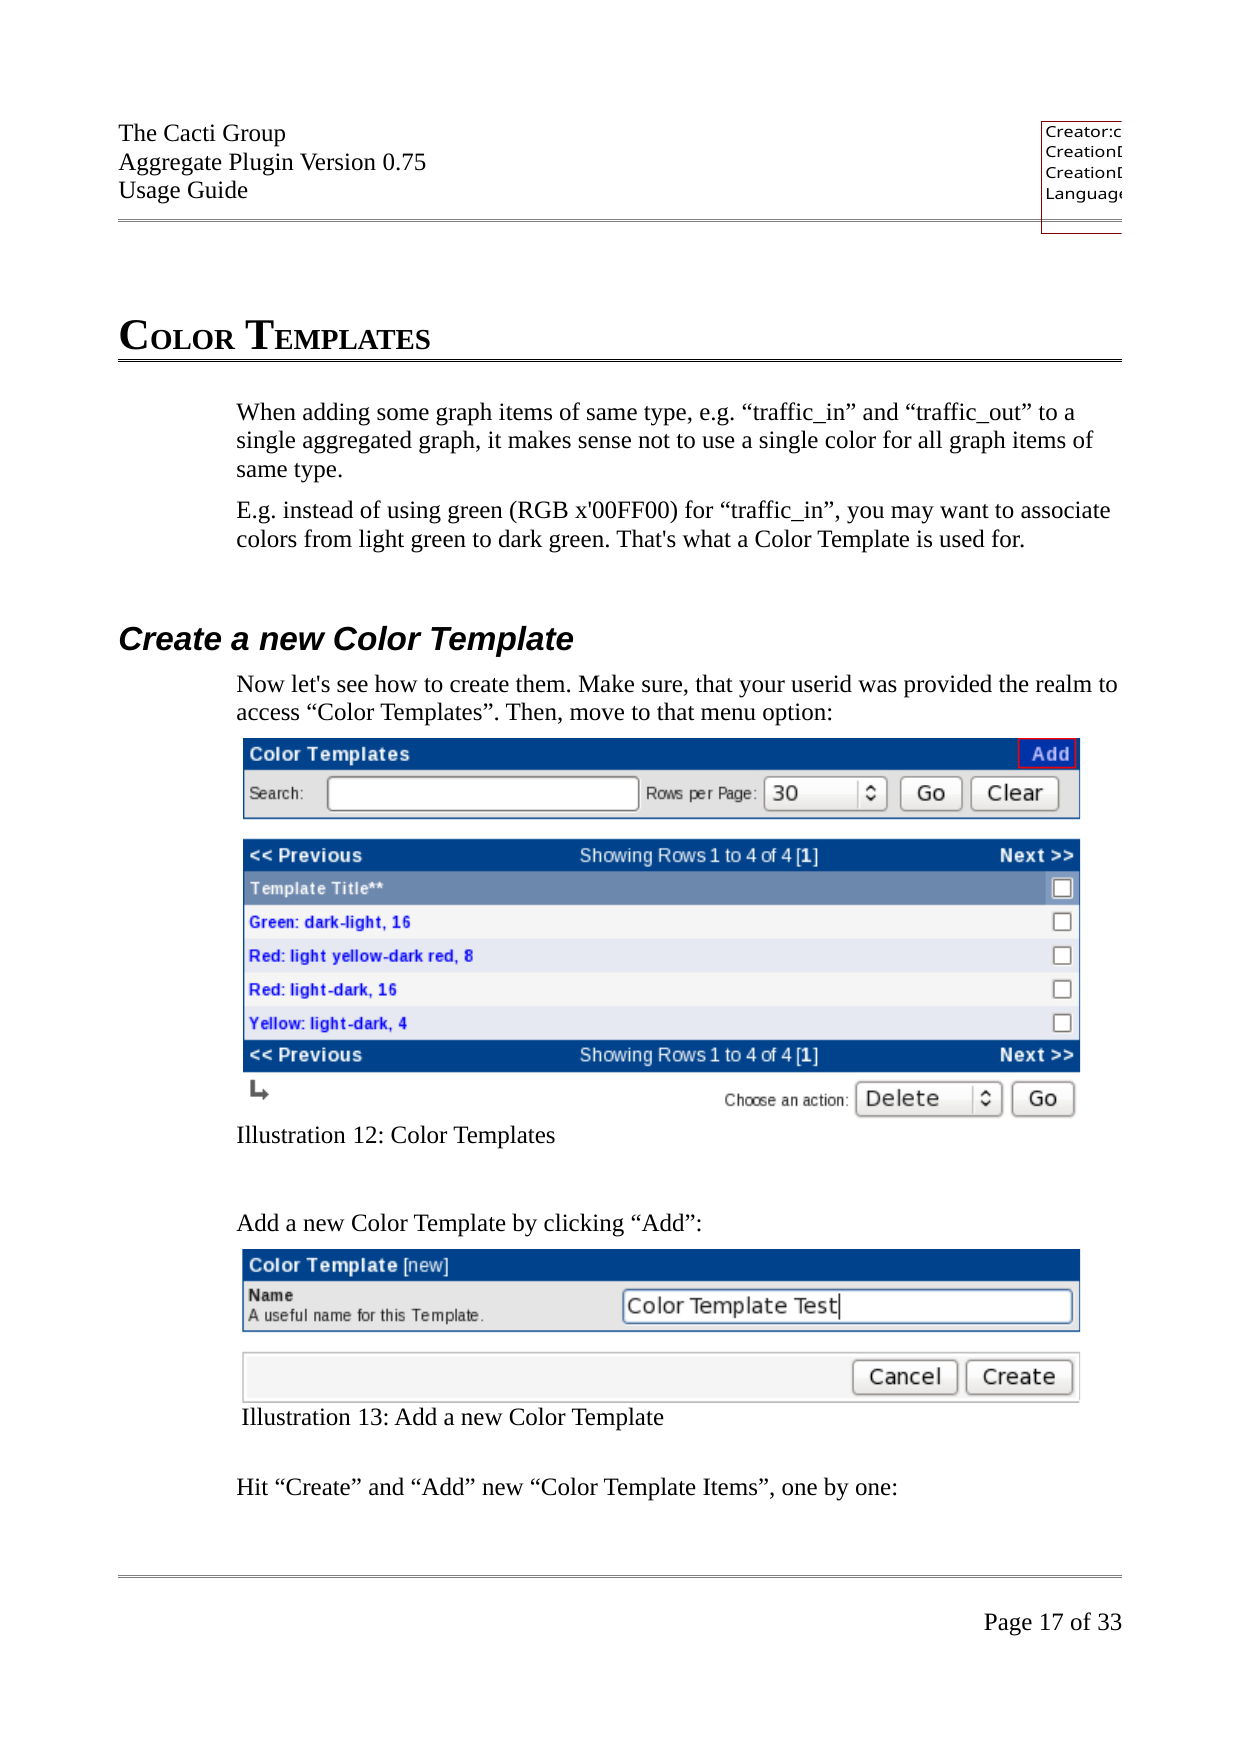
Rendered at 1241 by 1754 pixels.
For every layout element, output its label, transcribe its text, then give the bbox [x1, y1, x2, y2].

picture [243, 738, 1081, 1120]
subtitle Color Templates [118, 309, 1122, 359]
text Now let's see how to create them. Make sure, that your userid was provided the realm to access “Color Templates”. Then, move to that menu option: [236, 669, 1122, 726]
text Illustration 13: Add a new Color Template [241, 1403, 1080, 1431]
subtitle Create a new Color Template [118, 618, 1122, 657]
text Hit “Create” and “Add” new “Color Template Items”, one by one: [236, 1472, 1122, 1501]
text When adding some graph items of same type, e.g. “traffic_in” and “traffic_out” to a single aggregated graph, it makes sense not to use a single color for all graph items of same type. [236, 397, 1122, 483]
text Illustration 12: Color Templates [236, 756, 1116, 1149]
text E.g. instead of using green (RGB x'00FF00) for “traffic_in”, you may want to associate colors from light green to dark green. That's what a Color Template is used for. [236, 496, 1122, 553]
picture [241, 1249, 1081, 1403]
text Add a new Color Template by clicking “Add”: [236, 1208, 1122, 1237]
